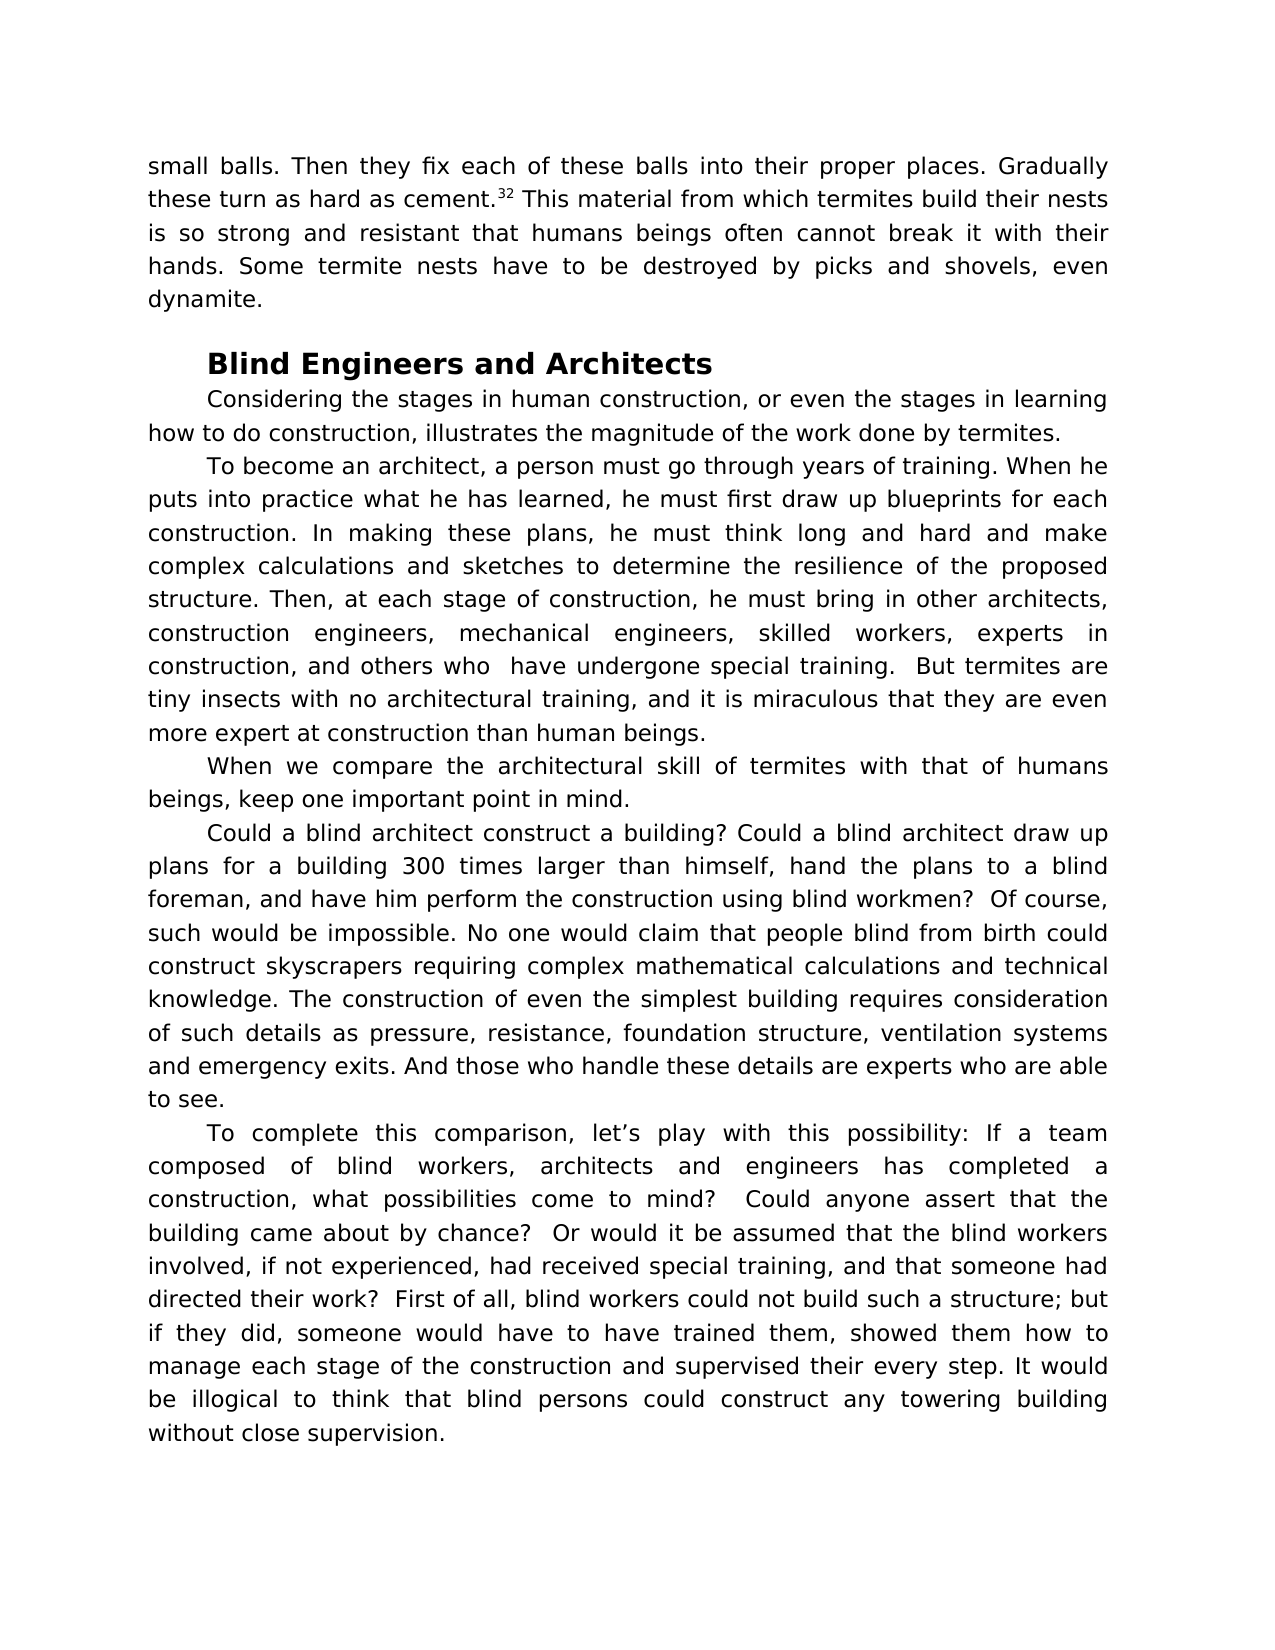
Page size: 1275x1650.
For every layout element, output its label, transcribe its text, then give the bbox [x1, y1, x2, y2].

text Could a blind architect construct a building? Could a blind architect draw up plans for a building 300 times larger than himself, hand the plans to a blind foreman, and have him perform the construction using blind workmen? Of course, such would be impossible. No one would claim that people blind from birth could construct skyscrapers requiring complex mathematical calculations and technical knowledge. The construction of even the simplest building requires consideration of such details as pressure, resistance, foundation structure, ventilation systems and emergency exits. And those who handle these details are experts who are able to see. [148, 814, 1110, 1114]
text Considering the stages in human construction, or even the stages in learning how to do construction, illustrates the magnitude of the work done by termites. [148, 381, 1110, 448]
text To complete this comparison, let’s play with this possibility: If a team composed of blind workers, architects and engineers has completed a construction, what possibilities come to mind? Could anyone assert that the building came about by chance? Or would it be assumed that the blind workers involved, if not experienced, had received special training, and that someone had directed their work? First of all, blind workers could not build such a structure; but if they did, someone would have to have trained them, showed them how to manage each stage of the construction and supervised their every step. It would be illogical to think that blind persons could construct any towering building without close supervision. [148, 1114, 1110, 1448]
text small balls. Then they fix each of these balls into their proper places. Gradually these turn as hard as cement. This material from which termites build their nests is so strong and resistant that humans beings often cannot break it with their hands. Some termite nests have to be destroyed by picks and shovels, even dynamite. [148, 148, 1110, 314]
text When we compare the architectural skill of termites with that of humans beings, keep one important point in mind. [148, 748, 1110, 814]
text To become an architect, a person must go through years of training. When he puts into practice what he has learned, he must first draw up blueprints for each construction. In making these plans, he must think long and hard and make complex calculations and sketches to determine the resilience of the proposed structure. Then, at each stage of construction, he must bring in other architects, construction engineers, mechanical engineers, skilled workers, experts in construction, and others who have undergone special training. But termites are tiny insects with no architectural training, and it is miraculous that they are even more expert at construction than human beings. [148, 448, 1110, 748]
text Blind Engineers and Architects [148, 348, 1110, 381]
